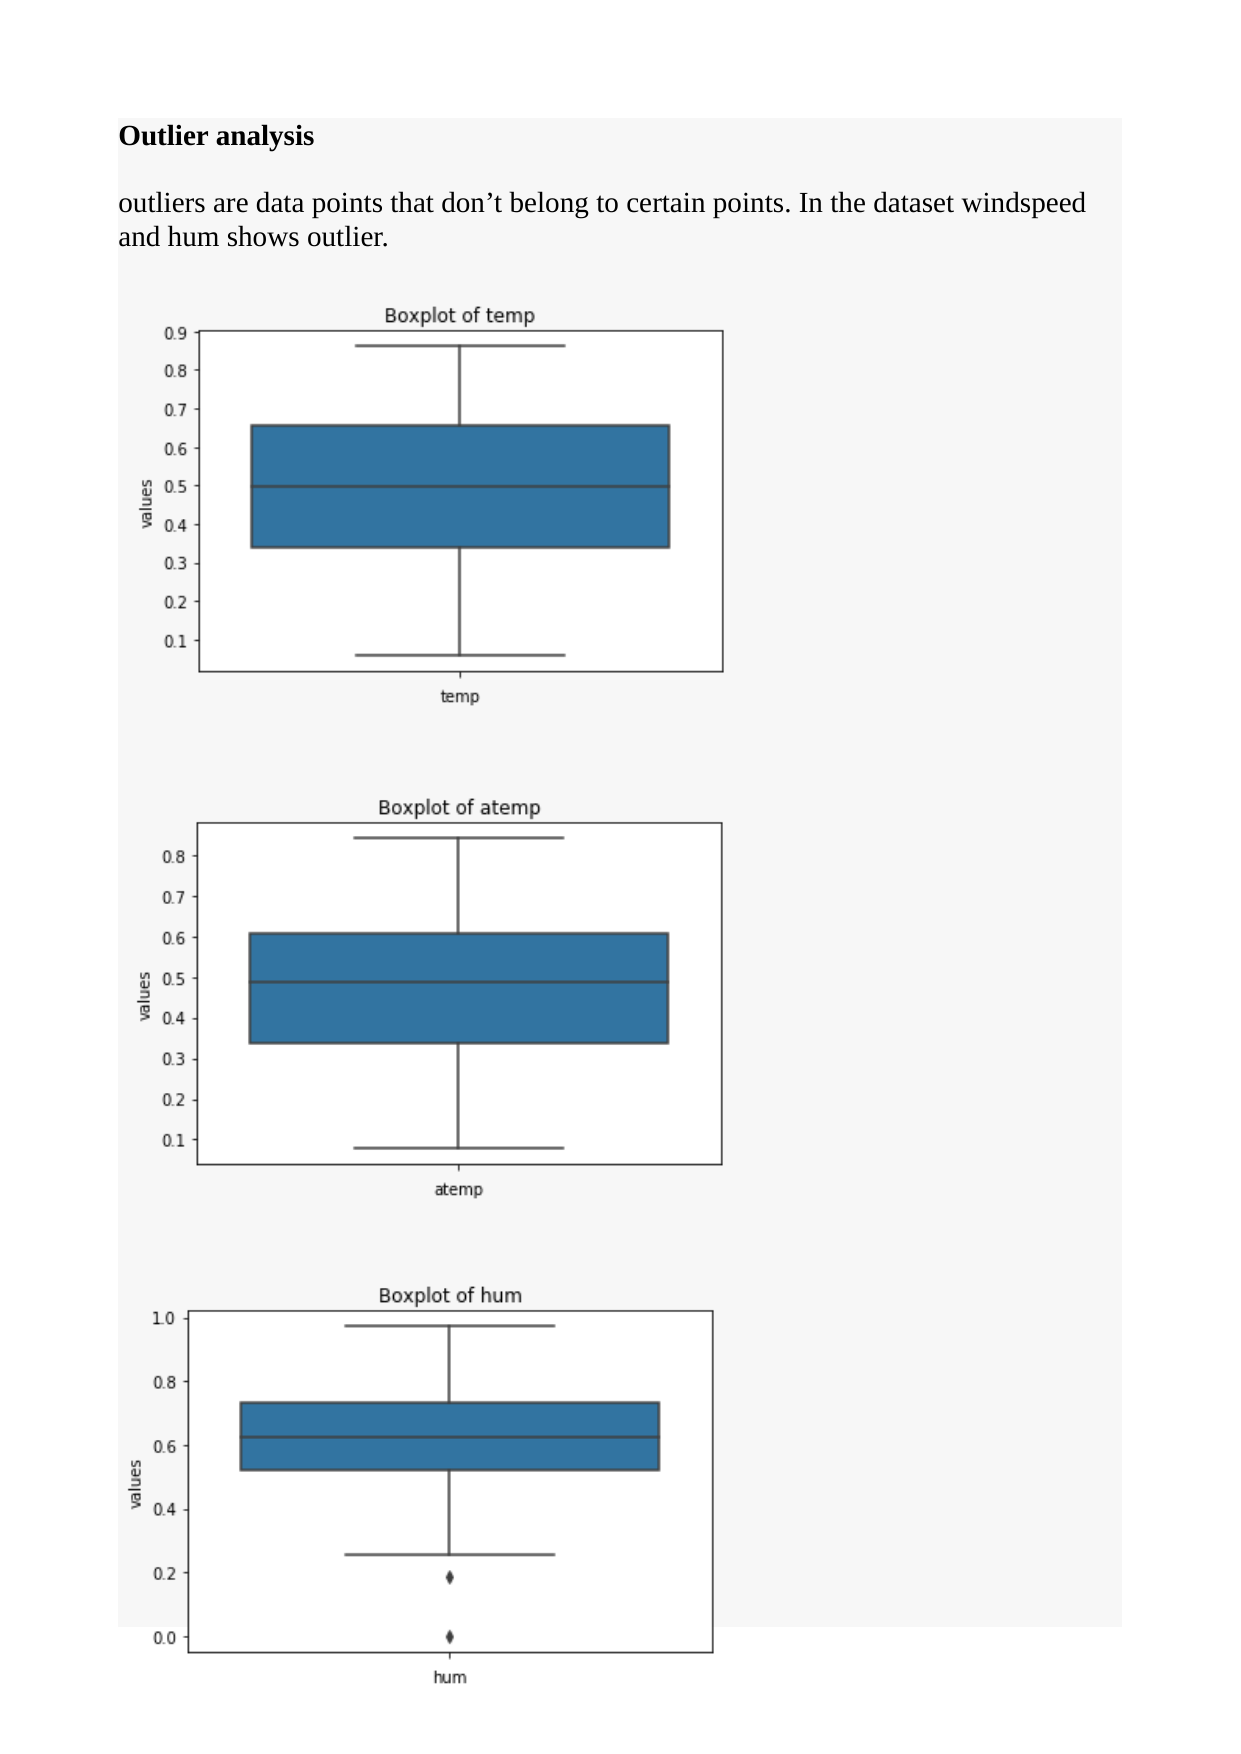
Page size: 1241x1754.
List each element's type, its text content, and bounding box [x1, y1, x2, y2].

picture [130, 296, 738, 715]
text outliers are data points that don’t belong to certain points. In the dataset windspeed and hum shows outlier. [118, 185, 1122, 252]
picture [119, 1276, 728, 1696]
picture [128, 788, 737, 1208]
text Outlier analysis [118, 118, 1122, 152]
